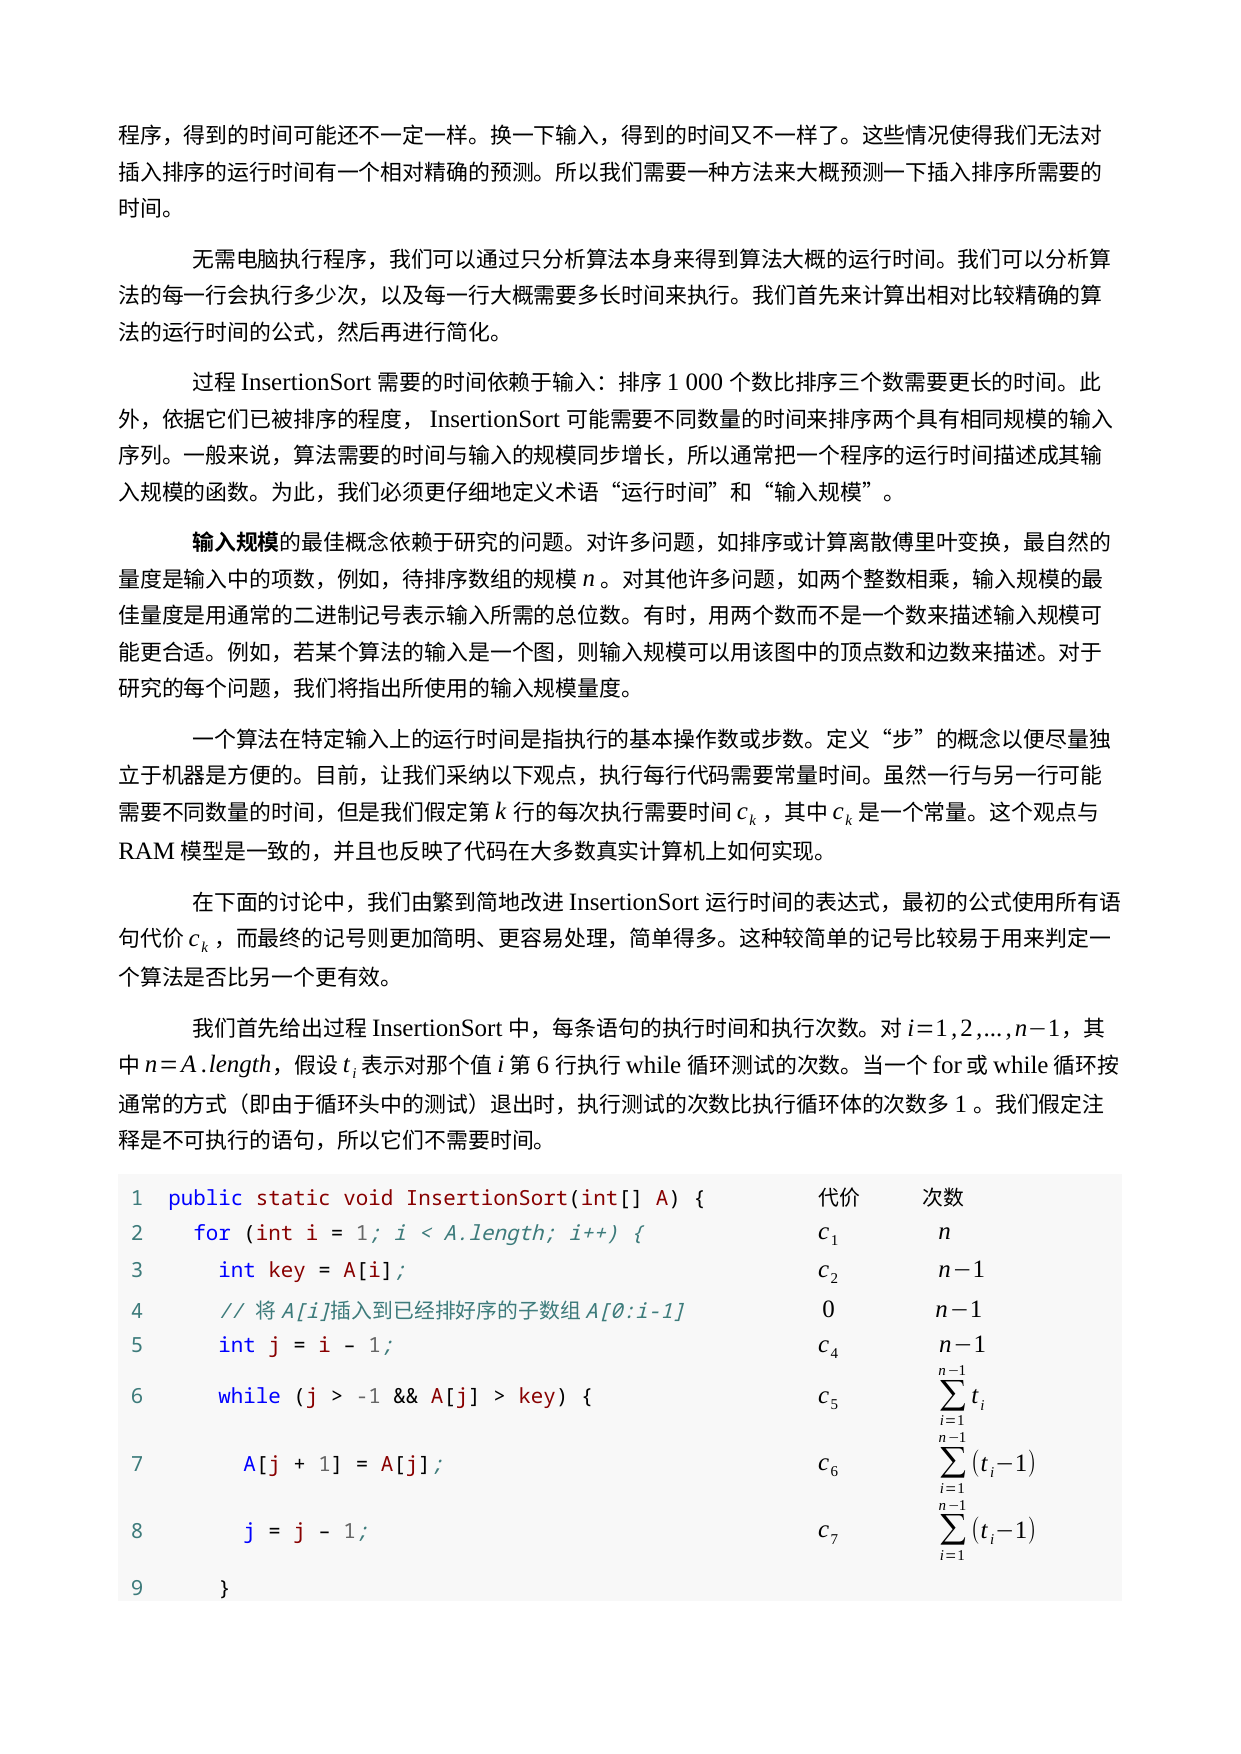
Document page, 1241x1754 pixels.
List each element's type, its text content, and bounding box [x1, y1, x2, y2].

text 过程 InsertionSort 需要的时间依赖于输入：排序 1 000 个数比排序三个数需要更长的时间。此外，依据它们已被排序的程度， InsertionSort 可能需要不同数量的时间来排序两个具有相同规模的输入序列。一般来说，算法需要的时间与输入的规模同步增长，所以通常把一个程序的运行时间描述成其输入规模的函数。为此，我们必须更仔细地定义术语“运行时间”和“输入规模”。 [118, 365, 1122, 506]
text 1 public static void InsertionSort(int[] A) { 代价 次数 [118, 1174, 1122, 1212]
text 输入规模的最佳概念依赖于研究的问题。对许多问题，如排序或计算离散傅里叶变换，最自然的量度是输入中的项数，例如，待排序数组的规模 。对其他许多问题，如两个整数相乘，输入规模的最佳量度是用通常的二进制记号表示输入所需的总位数。有时，用两个数而不是一个数来描述输入规模可能更合适。例如，若某个算法的输入是一个图，则输入规模可以用该图中的顶点数和边数来描述。对于研究的每个问题，我们将指出所使用的输入规模量度。 [118, 525, 1122, 702]
text 2 for (int i = 1; i < A.length; i++) { [118, 1212, 1122, 1249]
text 6 while (j > -1 && A[j] > key) { [118, 1362, 1122, 1429]
text 程序，得到的时间可能还不一定一样。换一下输入，得到的时间又不一样了。这些情况使得我们无法对插入排序的运行时间有一个相对精确的预测。所以我们需要一种方法来大概预测一下插入排序所需要的时间。 [118, 118, 1122, 222]
text 在下面的讨论中，我们由繁到简地改进 InsertionSort 运行时间的表达式，最初的公式使用所有语句代价 ，而最终的记号则更加简明、更容易处理，简单得多。这种较简单的记号比较易于用来判定一个算法是否比另一个更有效。 [118, 885, 1122, 992]
text 5 int j = i – 1; [118, 1324, 1122, 1362]
text 4 // 将A[i]插入到已经排好序的子数组A[0:i-1] [118, 1287, 1122, 1324]
text 8 j = j – 1; [118, 1496, 1122, 1563]
text 无需电脑执行程序，我们可以通过只分析算法本身来得到算法大概的运行时间。我们可以分析算法的每一行会执行多少次，以及每一行大概需要多长时间来执行。我们首先来计算出相对比较精确的算法的运行时间的公式，然后再进行简化。 [118, 242, 1122, 346]
text 3 int key = A[i]; [118, 1249, 1122, 1287]
text 9 } [118, 1563, 1122, 1601]
text 一个算法在特定输入上的运行时间是指执行的基本操作数或步数。定义“步”的概念以便尽量独立于机器是方便的。目前，让我们采纳以下观点，执行每行代码需要常量时间。虽然一行与另一行可能需要不同数量的时间，但是我们假定第 行的每次执行需要时间 ，其中 是一个常量。这个观点与RAM模型是一致的，并且也反映了代码在大多数真实计算机上如何实现。 [118, 722, 1122, 865]
text 我们首先给出过程 InsertionSort 中，每条语句的执行时间和执行次数。对 ，其中 ，假设 表示对那个值 第 6 行执行 while 循环测试的次数。当一个for或while循环按通常的方式（即由于循环头中的测试）退出时，执行测试的次数比执行循环体的次数多 1 。我们假定注释是不可执行的语句，所以它们不需要时间。 [118, 1011, 1122, 1155]
text 7 A[j + 1] = A[j]; [118, 1429, 1122, 1496]
